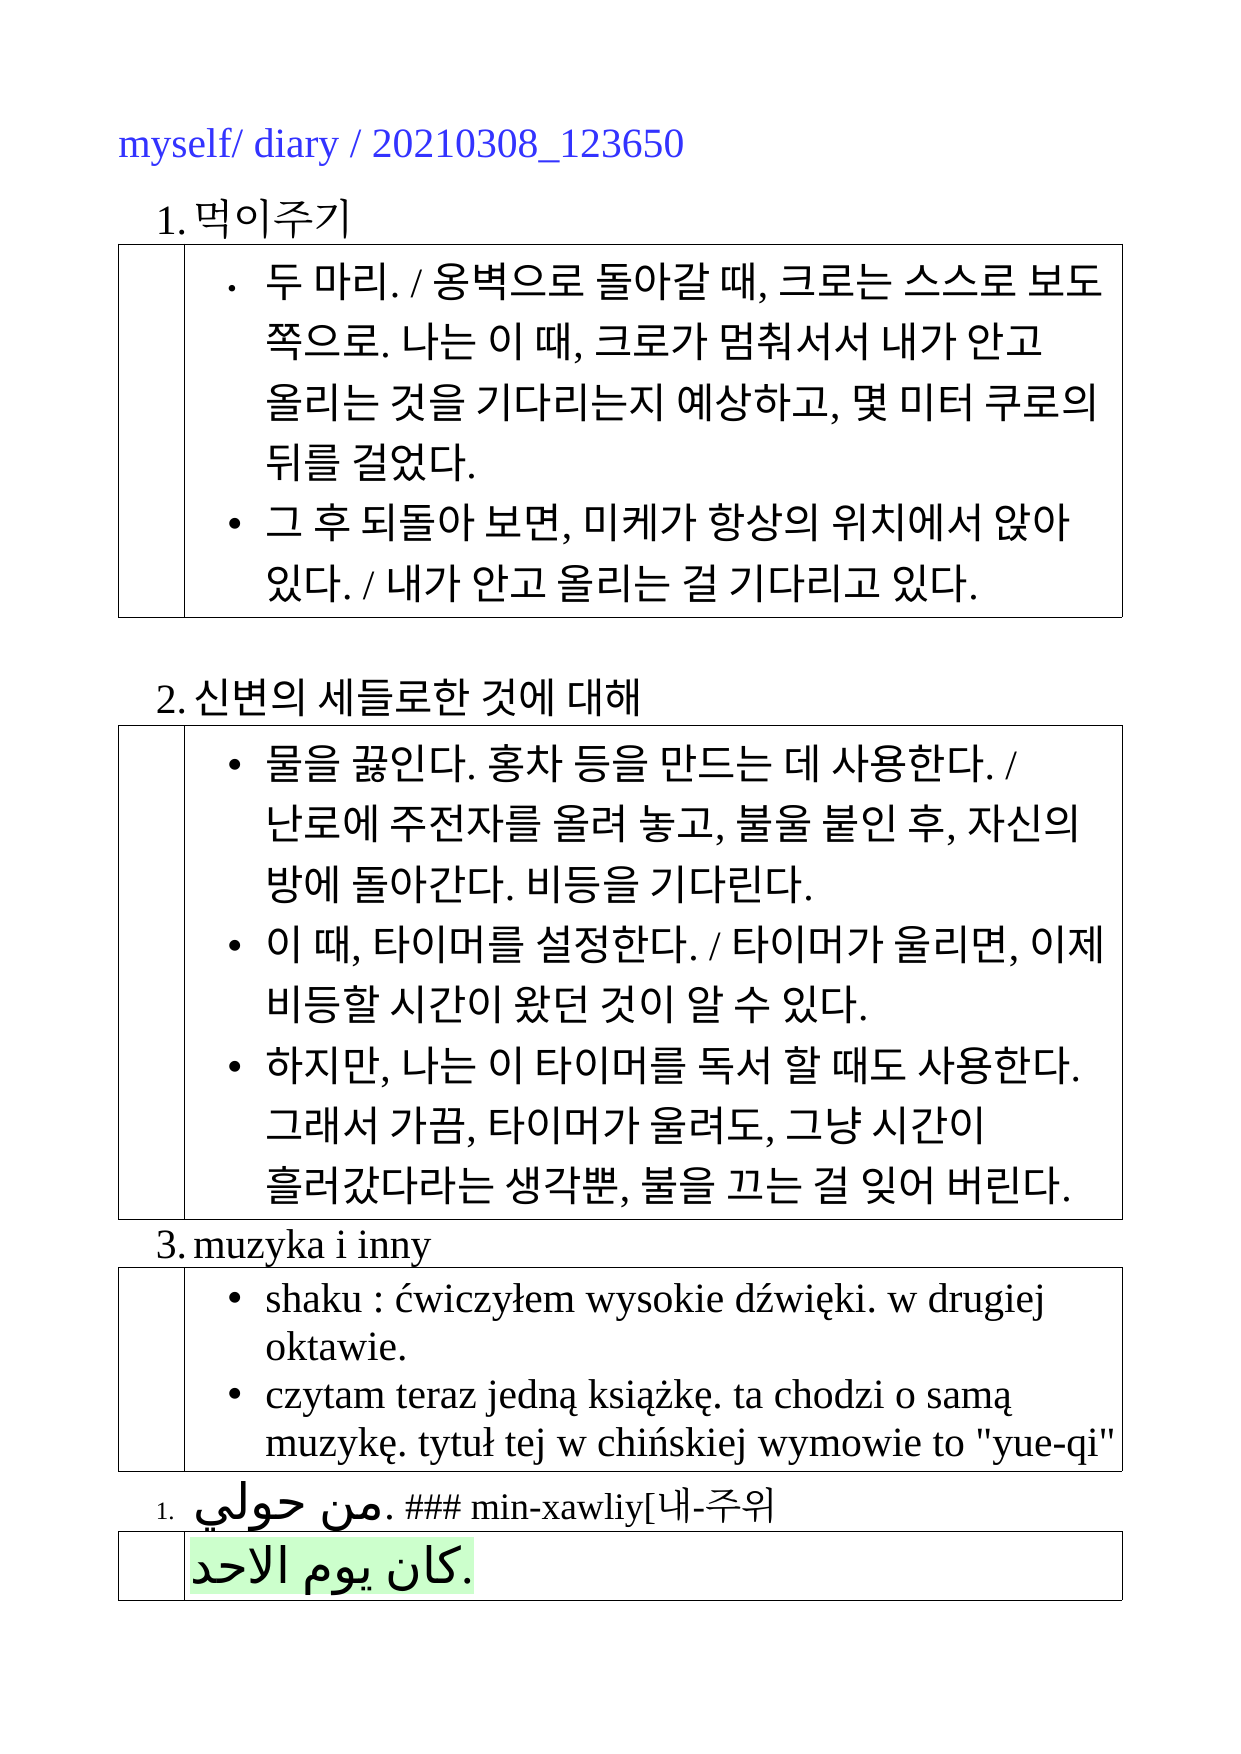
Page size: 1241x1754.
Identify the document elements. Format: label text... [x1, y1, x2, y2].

table_header [119, 1268, 184, 1471]
table_header shaku : ćwiczyłem wysokie dźwięki. w drugiej oktawie. czytam teraz jedną książkę. ta chodzi o samą muzykę. tytuł tej w chińskiej wymowie to "yue-qi" [185, 1268, 1122, 1471]
list 먹이주기 [156, 196, 1122, 243]
list muzyka i inny [156, 1220, 1122, 1267]
table_header كان يوم الاحد. [185, 1532, 1122, 1600]
table_header [119, 1532, 184, 1600]
table_header 두 마리. / 옹벽으로 돌아갈 때, 크로는 스스로 보도 쪽으로. 나는 이 때, 크로가 멈춰서서 내가 안고 올리는 것을 기다리는지 예상하고, 몇 미터 쿠로의 뒤를 걸었다. 그 후 되돌아 보면, 미케가 항상의 위치에서 앉아 있다. / 내가 안고 올리는 걸 기다리고 있다. [185, 245, 1122, 617]
table_header [119, 726, 184, 1219]
table_header 물을 끓인다. 홍차 등을 만드는 데 사용한다. / 난로에 주전자를 올려 놓고, 불울 붙인 후, 자신의 방에 돌아간다. 비등을 기다린다. 이 때, 타이머를 설정한다. / 타이머가 울리면, 이제 비등할 시간이 왔던 것이 알 수 있다. 하지만, 나는 이 타이머를 독서 할 때도 사용한다. 그래서 가끔, 타이머가 울려도, 그냥 시간이 흘러갔다라는 생각뿐, 불을 끄는 걸 잊어 버린다. [185, 726, 1122, 1219]
text myself/ diary / 20210308_123650 [118, 118, 1122, 166]
list من حولي. ### min-xawliy[내-주위 [156, 1472, 1122, 1531]
list 신변의 세들로한 것에 대해 [156, 665, 1122, 725]
table_header [119, 245, 184, 617]
